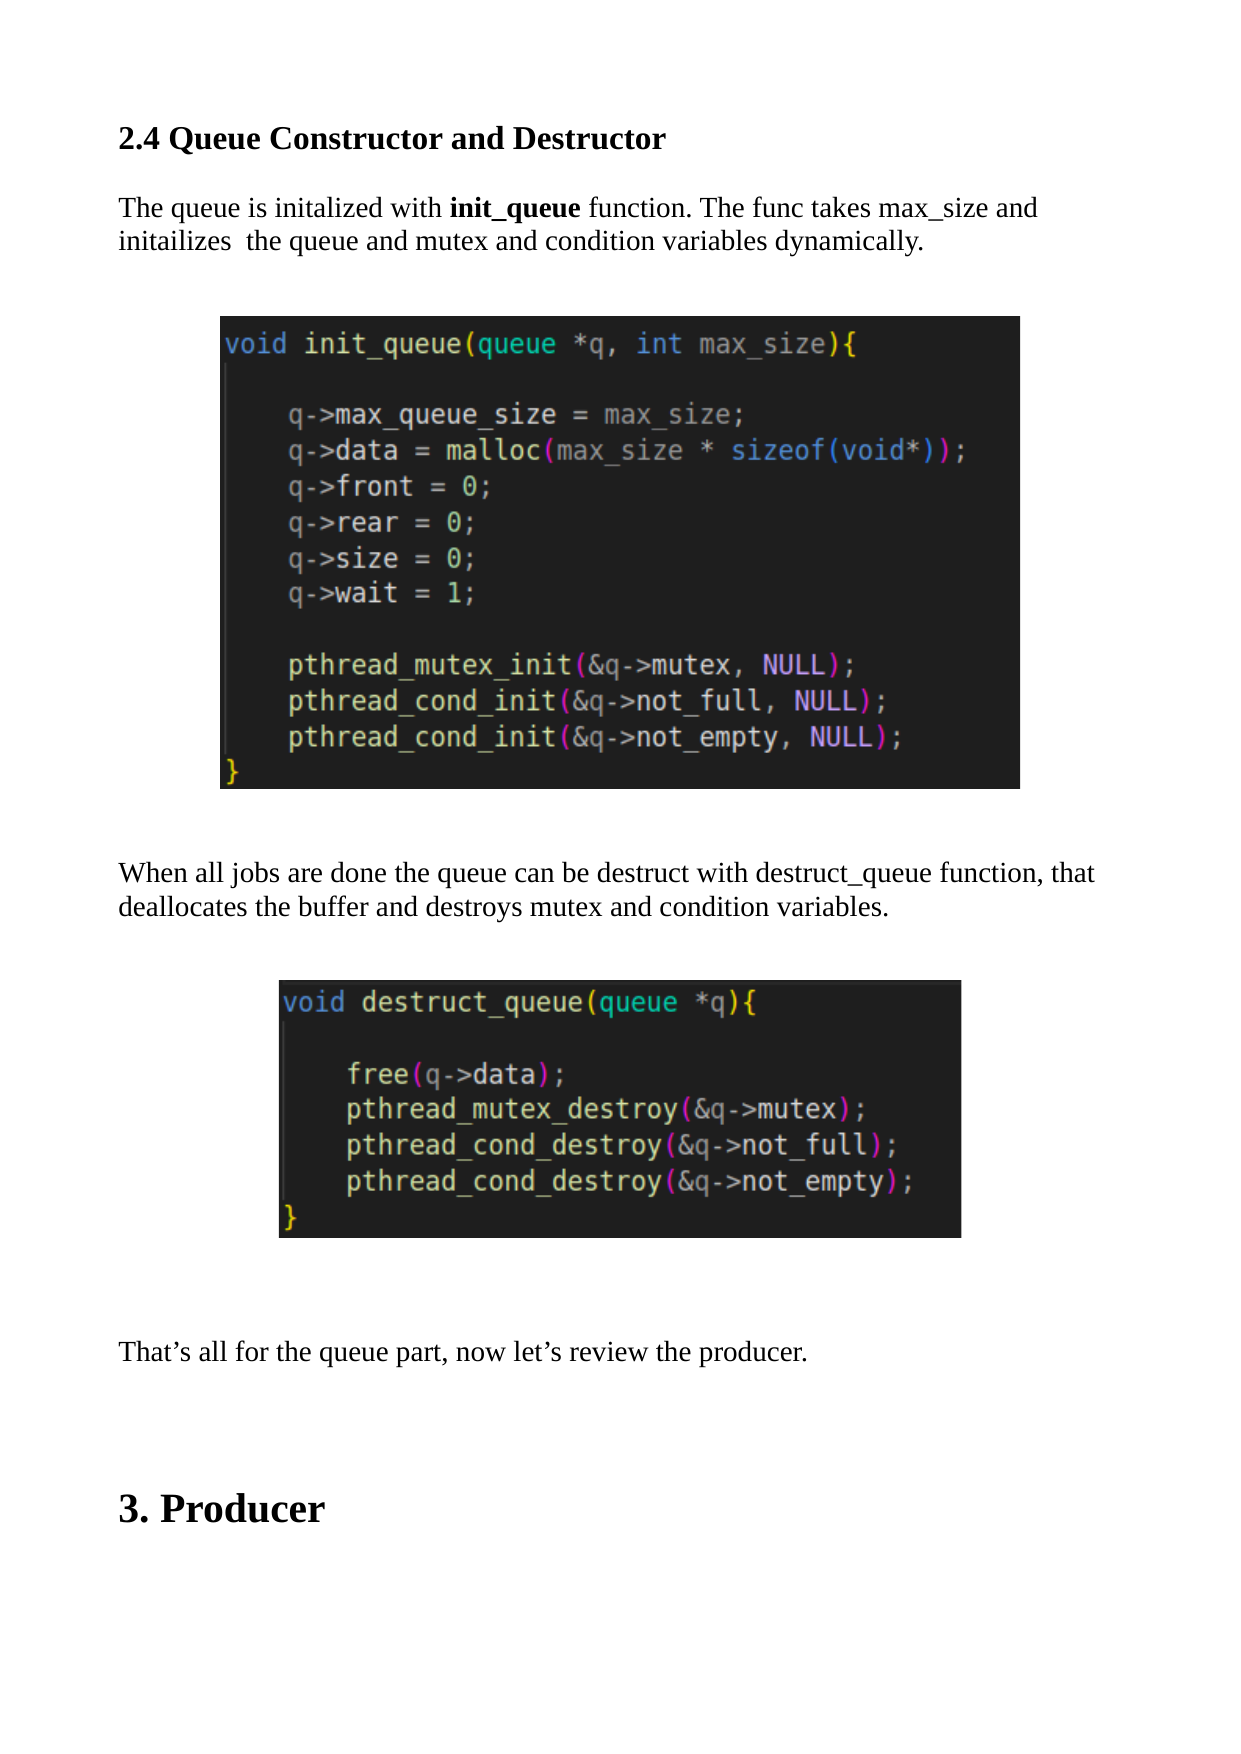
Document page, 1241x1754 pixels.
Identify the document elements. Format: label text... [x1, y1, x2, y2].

picture [220, 316, 1020, 789]
picture [278, 980, 962, 1238]
text 2.4 Queue Constructor and Destructor [118, 118, 1122, 156]
text That’s all for the queue part, now let’s review the producer. [118, 1334, 1122, 1368]
text The queue is initalized with init_queue function. The func takes max_size and initailizes the queue and mutex and condition variables dynamically. [118, 190, 1122, 257]
text 3. Producer [118, 1483, 1122, 1531]
text When all jobs are done the queue can be destruct with destruct_queue function, that deallocates the buffer and destroys mutex and condition variables. [118, 855, 1122, 922]
